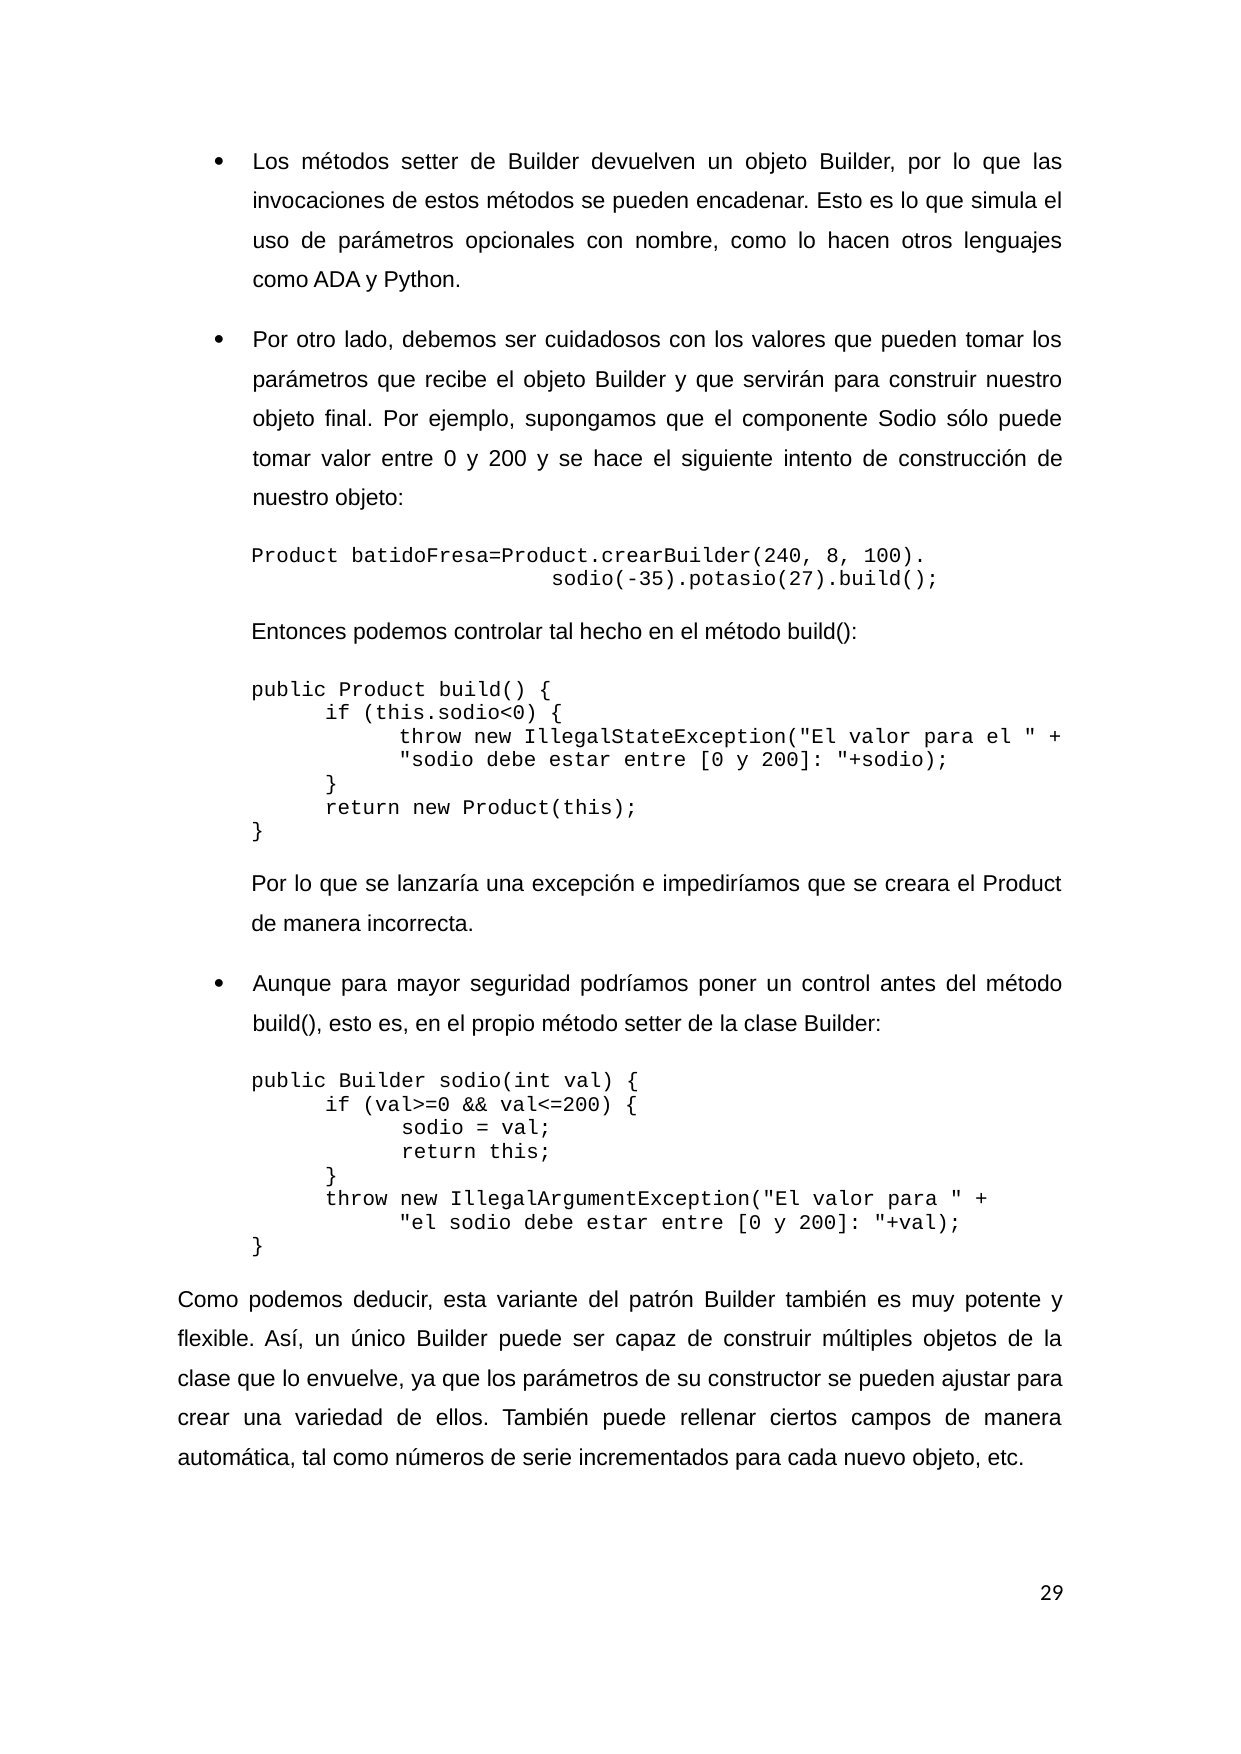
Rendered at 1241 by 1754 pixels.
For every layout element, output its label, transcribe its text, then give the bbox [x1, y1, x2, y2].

text if (this.sodio<0) { [251, 702, 1063, 726]
text Como podemos deducir, esta variante del patrón Builder también es muy potente y flexible. Así, un único Builder puede ser capaz de construir múltiples objetos de la clase que lo envuelve, ya que los parámetros de su constructor se pueden ajustar para crear una variedad de ellos. También puede rellenar ciertos campos de manera automática, tal como números de serie incrementados para cada nuevo objeto, etc. [177, 1286, 1063, 1470]
text Por lo que se lanzaría una excepción e impediríamos que se creara el Product de manera incorrecta. [251, 870, 1063, 936]
text throw new IllegalArgumentException("El valor para " + [251, 1188, 1063, 1212]
text return this; [401, 1141, 1063, 1164]
text sodio = val; [401, 1117, 1063, 1141]
text Entonces podemos controlar tal hecho en el método build(): [251, 618, 1063, 644]
list Los métodos setter de Builder devuelven un objeto Builder, por lo que las invocaciones de estos métodos se pueden encadenar. Esto es lo que simula el uso de parámetros opcionales con nombre, como lo hacen otros lenguajes como ADA y Python. [215, 148, 1063, 292]
text } [251, 773, 1063, 797]
list Por otro lado, debemos ser cuidadosos con los valores que pueden tomar los parámetros que recibe el objeto Builder y que servirán para construir nuestro objeto final. Por ejemplo, supongamos que el componente Sodio sólo puede tomar valor entre 0 y 200 y se hace el siguiente intento de construcción de nuestro objeto: [215, 326, 1063, 511]
text throw new IllegalStateException("El valor para el " + [251, 726, 1063, 749]
text sodio(-35).potasio(27).build(); [551, 568, 1063, 592]
text "el sodio debe estar entre [0 y 200]: "+val); [251, 1212, 1063, 1236]
text if (val>=0 && val<=200) { [251, 1094, 1063, 1117]
text Product batidoFresa=Product.crearBuilder(240, 8, 100). [251, 544, 1063, 568]
text "sodio debe estar entre [0 y 200]: "+sodio); [251, 749, 1063, 773]
text return new Product(this); [251, 797, 1063, 820]
text public Product build() { [251, 678, 1063, 702]
list Aunque para mayor seguridad podríamos poner un control antes del método build(), esto es, en el propio método setter de la clase Builder: [215, 970, 1063, 1036]
text } [251, 1236, 1063, 1259]
text } [251, 1164, 1063, 1188]
text } [251, 820, 1063, 844]
text public Builder sodio(int val) { [251, 1070, 1063, 1094]
